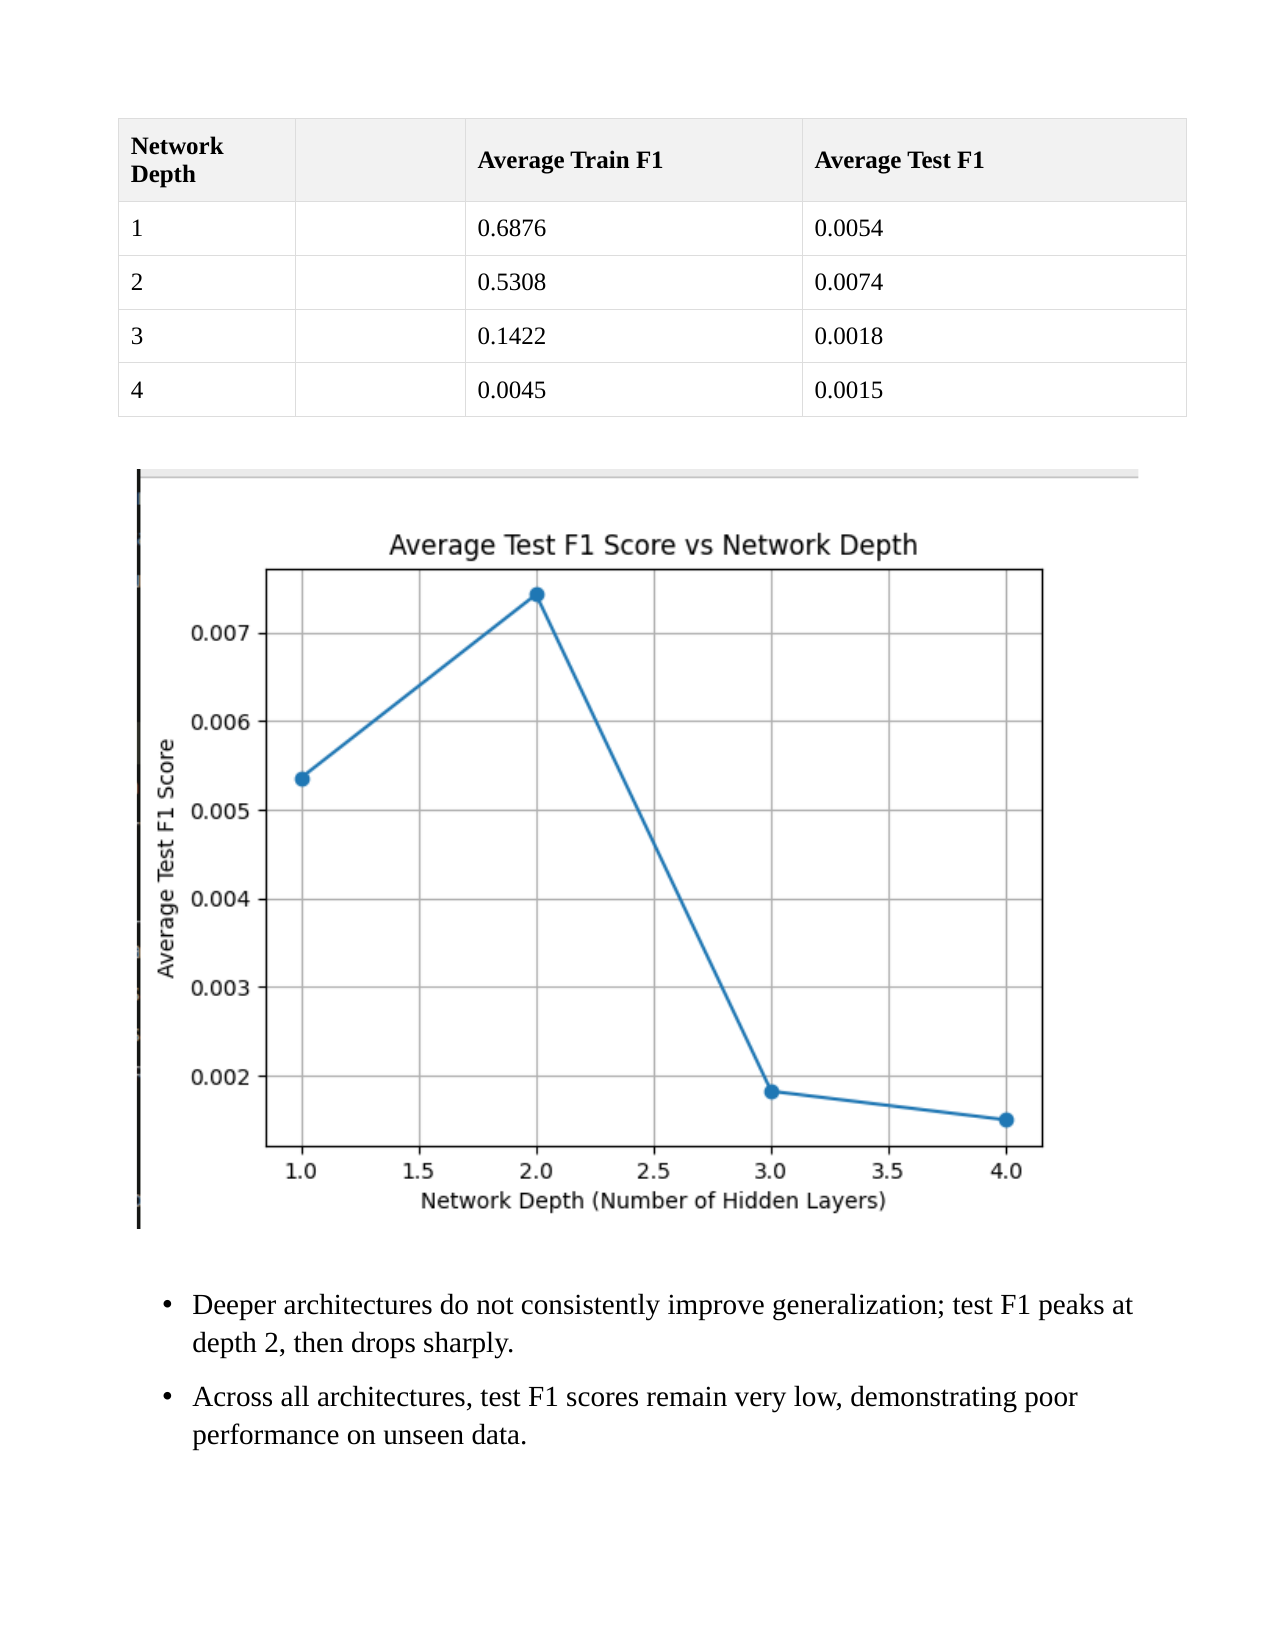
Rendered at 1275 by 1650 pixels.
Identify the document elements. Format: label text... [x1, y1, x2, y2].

table_cell [296, 310, 465, 362]
list Across all architectures, test F1 scores remain very low, demonstrating poor performance on unseen data. [162, 1379, 1157, 1451]
table_cell 0.0045 [466, 363, 802, 416]
table_cell 0.0015 [803, 363, 1186, 416]
table_header Average Train F1 [466, 119, 802, 201]
table_cell 0.0054 [803, 202, 1186, 254]
table_cell 1 [119, 202, 295, 254]
table_header [296, 119, 465, 201]
table_cell [296, 363, 465, 416]
table_cell [296, 256, 465, 308]
list Deeper architectures do not consistently improve generalization; test F1 peaks at depth 2, then drops sharply. [162, 1287, 1157, 1359]
table_header Network Depth [119, 119, 295, 201]
table_cell 0.0018 [803, 310, 1186, 362]
table_cell 0.0074 [803, 256, 1186, 308]
table_cell 3 [119, 310, 295, 362]
table_cell 0.5308 [466, 256, 802, 308]
picture [136, 469, 1139, 1229]
table_cell 0.6876 [466, 202, 802, 254]
table_cell [296, 202, 465, 254]
table_cell 4 [119, 363, 295, 416]
table_cell 2 [119, 256, 295, 308]
table_header Average Test F1 [803, 119, 1186, 201]
table_cell 0.1422 [466, 310, 802, 362]
